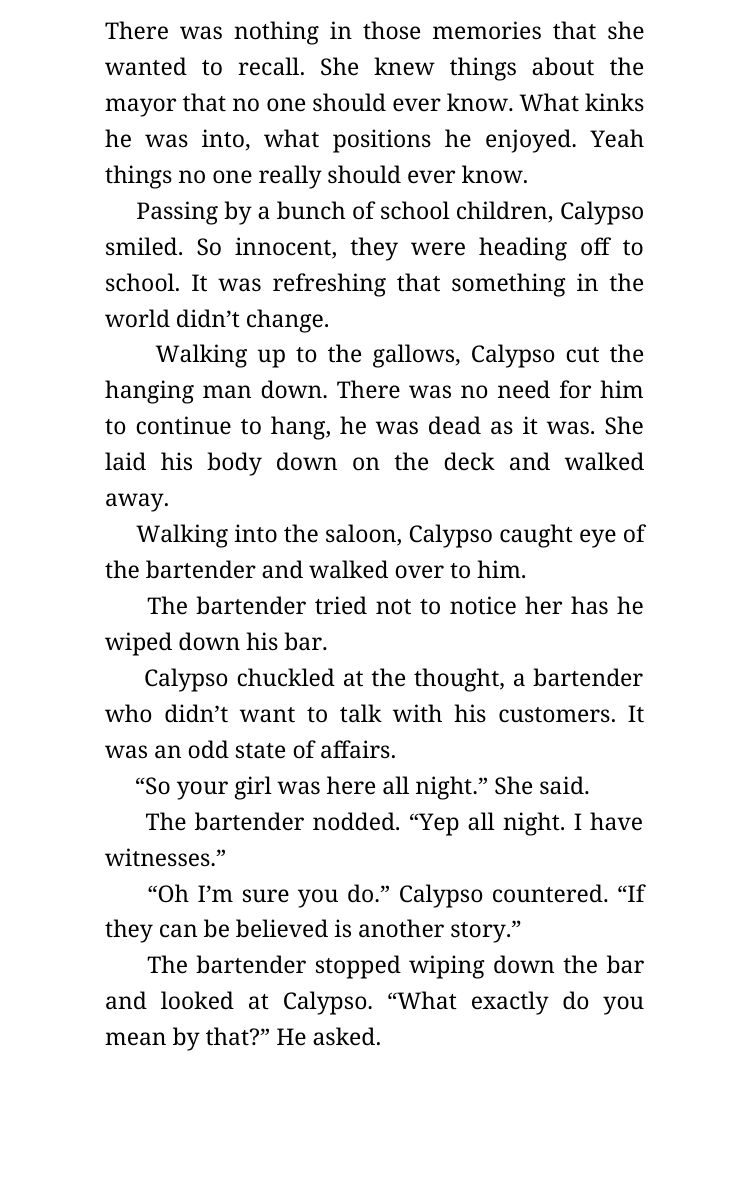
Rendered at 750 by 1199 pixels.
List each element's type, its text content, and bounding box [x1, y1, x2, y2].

text Walking into the saloon, Calypso caught eye of the bartender and walked over to him. [105, 518, 645, 585]
text “Oh I’m sure you do.” Calypso countered. “If they can be believed is another story.” [105, 877, 645, 945]
text There was nothing in those memories that she wanted to recall. She knew things about the mayor that no one should ever know. What kinks he was into, what positions he enjoyed. Yeah things no one really should ever know. [105, 15, 645, 190]
text The bartender nodded. “Yep all night. I have witnesses.” [105, 806, 645, 873]
text The bartender tried not to notice her has he wiped down his bar. [105, 590, 645, 657]
text Walking up to the gallows, Calypso cut the hanging man down. There was no need for him to continue to hang, he was dead as it was. She laid his body down on the deck and walked away. [105, 338, 645, 513]
text Calypso chuckled at the thought, a bartender who didn’t want to talk with his customers. It was an odd state of affairs. [105, 662, 645, 765]
text The bartender stopped wiping down the bar and looked at Calypso. “What exactly do you mean by that?” He asked. [105, 949, 645, 1052]
text “So your girl was here all night.” She said. [105, 770, 645, 801]
text Passing by a bunch of school children, Calypso smiled. So innocent, they were heading off to school. It was refreshing that something in the world didn’t change. [105, 195, 645, 334]
